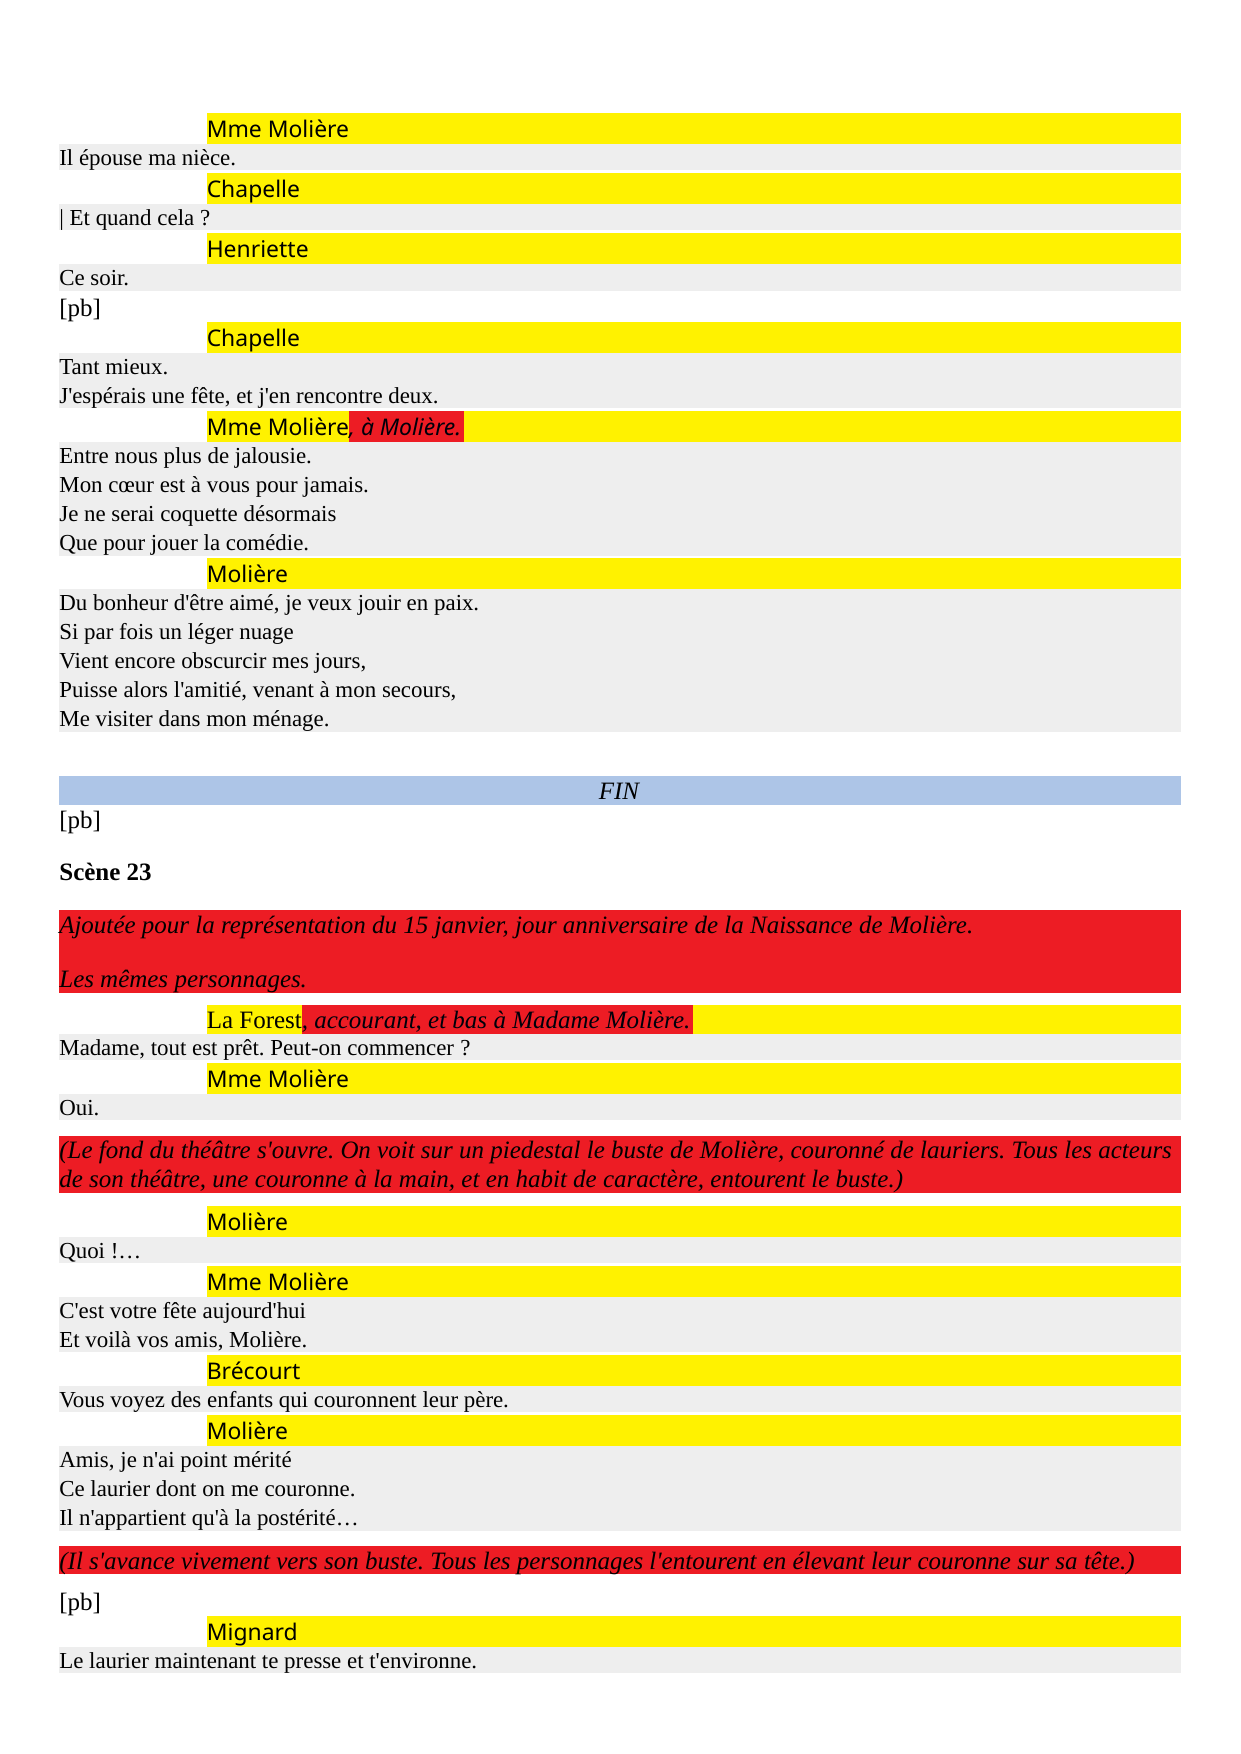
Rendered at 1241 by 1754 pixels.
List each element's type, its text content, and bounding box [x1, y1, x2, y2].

text Amis, je n'ai point mérité [59, 1446, 1181, 1473]
text Me visiter dans mon ménage. [59, 705, 1181, 732]
text (Il s'avance vivement vers son buste. Tous les personnages l'entourent en élevant leur couronne sur sa tête.) [59, 1546, 1181, 1574]
text Ajoutée pour la représentation du 15 janvier, jour anniversaire de la Naissance de Molière. [59, 910, 1181, 939]
text Chapelle [207, 322, 1181, 353]
text Madame, tout est prêt. Peut-on commencer ? [59, 1034, 1181, 1060]
text C'est votre fête aujourd'hui [59, 1297, 1181, 1323]
text | Et quand cela ? [59, 204, 1181, 230]
text Mme Molière, à Molière. [464, 411, 1181, 442]
text Mme Molière [207, 1266, 1181, 1297]
text Chapelle [207, 173, 1181, 204]
text Vous voyez des enfants qui couronnent leur père. [59, 1386, 1181, 1412]
text Et voilà vos amis, Molière. [59, 1326, 1181, 1352]
text Oui. [59, 1094, 1181, 1120]
text Vient encore obscurcir mes jours, [59, 647, 1181, 674]
text Mme Molière [207, 113, 1181, 144]
text [pb] [59, 293, 1181, 322]
text Brécourt [207, 1355, 1181, 1386]
text Du bonheur d'être aimé, je veux jouir en paix. [59, 589, 1181, 616]
text Il n'appartient qu'à la postérité… [59, 1504, 1181, 1531]
text Mme Molière, à Molière. [207, 411, 349, 442]
text Mon cœur est à vous pour jamais. [59, 471, 1181, 498]
text Quoi !… [59, 1237, 1181, 1263]
text Molière [207, 1415, 1181, 1446]
text Si par fois un léger nuage [59, 618, 1181, 645]
text Mignard [207, 1616, 1181, 1647]
text Entre nous plus de jalousie. [59, 442, 1181, 469]
text Molière [207, 558, 1181, 589]
text J'espérais une fête, et j'en rencontre deux. [59, 382, 1181, 408]
text Le laurier maintenant te presse et t'environne. [59, 1647, 1181, 1673]
text [pb] [59, 1587, 1181, 1616]
text Molière [207, 1206, 1181, 1237]
text Henriette [207, 233, 1181, 264]
text La Forest, accourant, et bas à Madame Molière. [693, 1005, 1181, 1034]
text Les mêmes personnages. [59, 964, 1181, 993]
text Il épouse ma nièce. [59, 144, 1181, 170]
text Ce soir. [59, 264, 1181, 291]
text Je ne serai coquette désormais [59, 500, 1181, 527]
text La Forest, accourant, et bas à Madame Molière. [207, 1005, 302, 1034]
text Tant mieux. [59, 353, 1181, 379]
text (Le fond du théâtre s'ouvre. On voit sur un piedestal le buste de Molière, couronné de lauriers. Tous les acteurs de son théâtre, une couronne à la main, et en habit de caractère, entourent le buste.) [59, 1136, 1181, 1193]
text FIN [59, 776, 1181, 805]
text Mme Molière [207, 1063, 1181, 1094]
text Puisse alors l'amitié, venant à mon secours, [59, 676, 1181, 703]
text [pb] [59, 805, 1181, 833]
text Que pour jouer la comédie. [59, 529, 1181, 556]
text Ce laurier dont on me couronne. [59, 1475, 1181, 1502]
subtitle Scène 23 [59, 857, 1181, 886]
